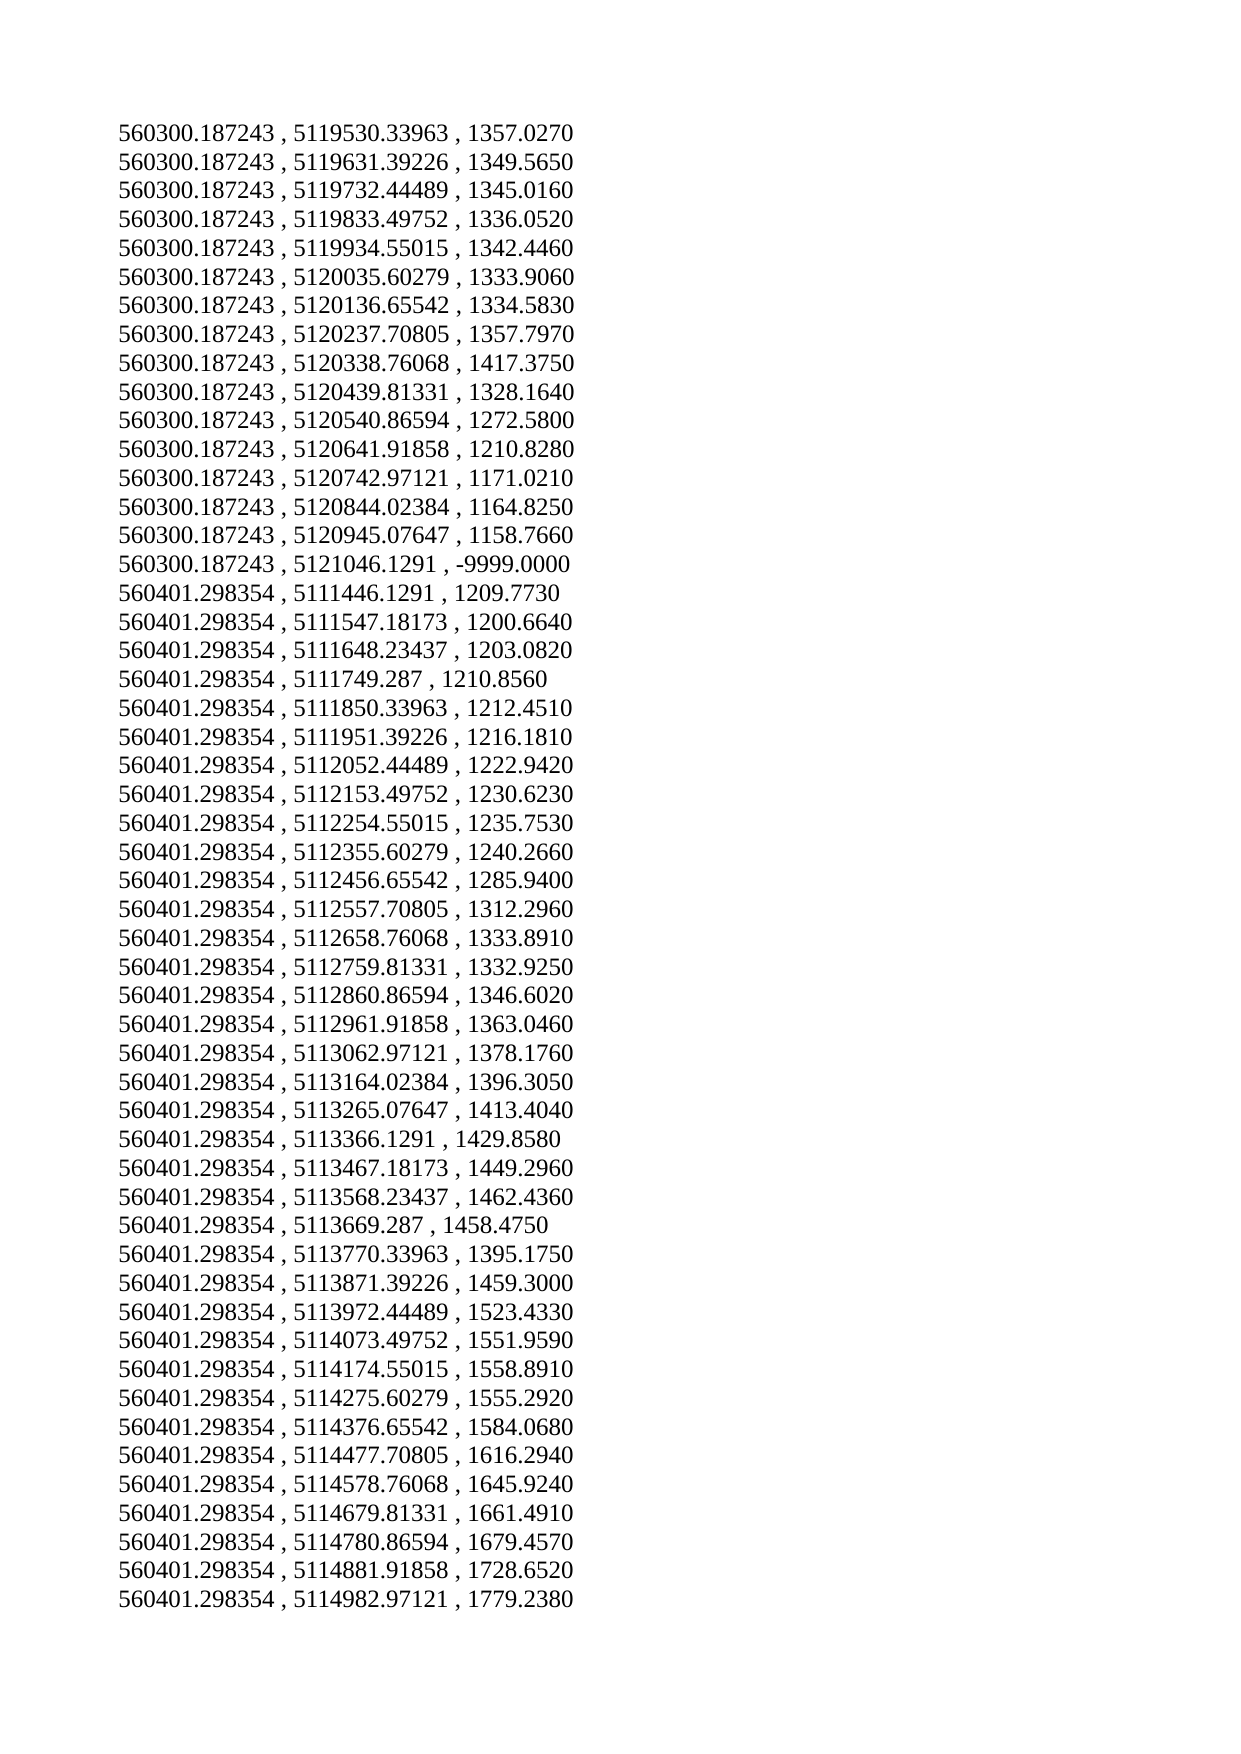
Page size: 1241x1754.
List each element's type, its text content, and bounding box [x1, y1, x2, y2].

text 560401.298354 , 5112557.70805 , 1312.2960 [118, 894, 1122, 923]
text 560401.298354 , 5113871.39226 , 1459.3000 [118, 1268, 1122, 1297]
text 560401.298354 , 5113062.97121 , 1378.1760 [118, 1038, 1122, 1067]
text 560401.298354 , 5112658.76068 , 1333.8910 [118, 923, 1122, 952]
text 560300.187243 , 5120945.07647 , 1158.7660 [118, 521, 1122, 549]
text 560401.298354 , 5112759.81331 , 1332.9250 [118, 952, 1122, 981]
text 560300.187243 , 5120540.86594 , 1272.5800 [118, 406, 1122, 434]
text 560401.298354 , 5112355.60279 , 1240.2660 [118, 837, 1122, 866]
text 560401.298354 , 5114881.91858 , 1728.6520 [118, 1556, 1122, 1584]
text 560300.187243 , 5120439.81331 , 1328.1640 [118, 377, 1122, 406]
text 560401.298354 , 5114275.60279 , 1555.2920 [118, 1383, 1122, 1412]
text 560401.298354 , 5113265.07647 , 1413.4040 [118, 1096, 1122, 1124]
text 560401.298354 , 5114982.97121 , 1779.2380 [118, 1584, 1122, 1613]
text 560401.298354 , 5111648.23437 , 1203.0820 [118, 636, 1122, 664]
text 560401.298354 , 5111446.1291 , 1209.7730 [118, 578, 1122, 607]
text 560300.187243 , 5120338.76068 , 1417.3750 [118, 348, 1122, 377]
text 560300.187243 , 5119934.55015 , 1342.4460 [118, 233, 1122, 262]
text 560401.298354 , 5112961.91858 , 1363.0460 [118, 1009, 1122, 1038]
text 560401.298354 , 5111951.39226 , 1216.1810 [118, 722, 1122, 751]
text 560401.298354 , 5112052.44489 , 1222.9420 [118, 751, 1122, 779]
text 560300.187243 , 5120742.97121 , 1171.0210 [118, 463, 1122, 492]
text 560300.187243 , 5120035.60279 , 1333.9060 [118, 262, 1122, 291]
text 560401.298354 , 5114174.55015 , 1558.8910 [118, 1354, 1122, 1383]
text 560401.298354 , 5114477.70805 , 1616.2940 [118, 1441, 1122, 1469]
text 560401.298354 , 5114780.86594 , 1679.4570 [118, 1527, 1122, 1556]
text 560300.187243 , 5119631.39226 , 1349.5650 [118, 147, 1122, 176]
text 560401.298354 , 5112153.49752 , 1230.6230 [118, 779, 1122, 808]
text 560401.298354 , 5113669.287 , 1458.4750 [118, 1211, 1122, 1239]
text 560401.298354 , 5112254.55015 , 1235.7530 [118, 808, 1122, 837]
text 560401.298354 , 5114578.76068 , 1645.9240 [118, 1469, 1122, 1498]
text 560401.298354 , 5114376.65542 , 1584.0680 [118, 1412, 1122, 1441]
text 560401.298354 , 5111749.287 , 1210.8560 [118, 664, 1122, 693]
text 560401.298354 , 5112456.65542 , 1285.9400 [118, 866, 1122, 894]
text 560401.298354 , 5114073.49752 , 1551.9590 [118, 1326, 1122, 1354]
text 560300.187243 , 5120844.02384 , 1164.8250 [118, 492, 1122, 521]
text 560401.298354 , 5113164.02384 , 1396.3050 [118, 1067, 1122, 1096]
text 560300.187243 , 5119530.33963 , 1357.0270 [118, 118, 1122, 147]
text 560401.298354 , 5111547.18173 , 1200.6640 [118, 607, 1122, 636]
text 560300.187243 , 5120136.65542 , 1334.5830 [118, 291, 1122, 319]
text 560401.298354 , 5111850.33963 , 1212.4510 [118, 693, 1122, 722]
text 560401.298354 , 5113467.18173 , 1449.2960 [118, 1153, 1122, 1182]
text 560401.298354 , 5113568.23437 , 1462.4360 [118, 1182, 1122, 1211]
text 560300.187243 , 5119833.49752 , 1336.0520 [118, 204, 1122, 233]
text 560401.298354 , 5114679.81331 , 1661.4910 [118, 1498, 1122, 1527]
text 560401.298354 , 5113366.1291 , 1429.8580 [118, 1124, 1122, 1153]
text 560300.187243 , 5121046.1291 , -9999.0000 [118, 549, 1122, 578]
text 560300.187243 , 5120641.91858 , 1210.8280 [118, 434, 1122, 463]
text 560401.298354 , 5112860.86594 , 1346.6020 [118, 981, 1122, 1009]
text 560300.187243 , 5119732.44489 , 1345.0160 [118, 176, 1122, 204]
text 560300.187243 , 5120237.70805 , 1357.7970 [118, 319, 1122, 348]
text 560401.298354 , 5113770.33963 , 1395.1750 [118, 1239, 1122, 1268]
text 560401.298354 , 5113972.44489 , 1523.4330 [118, 1297, 1122, 1326]
